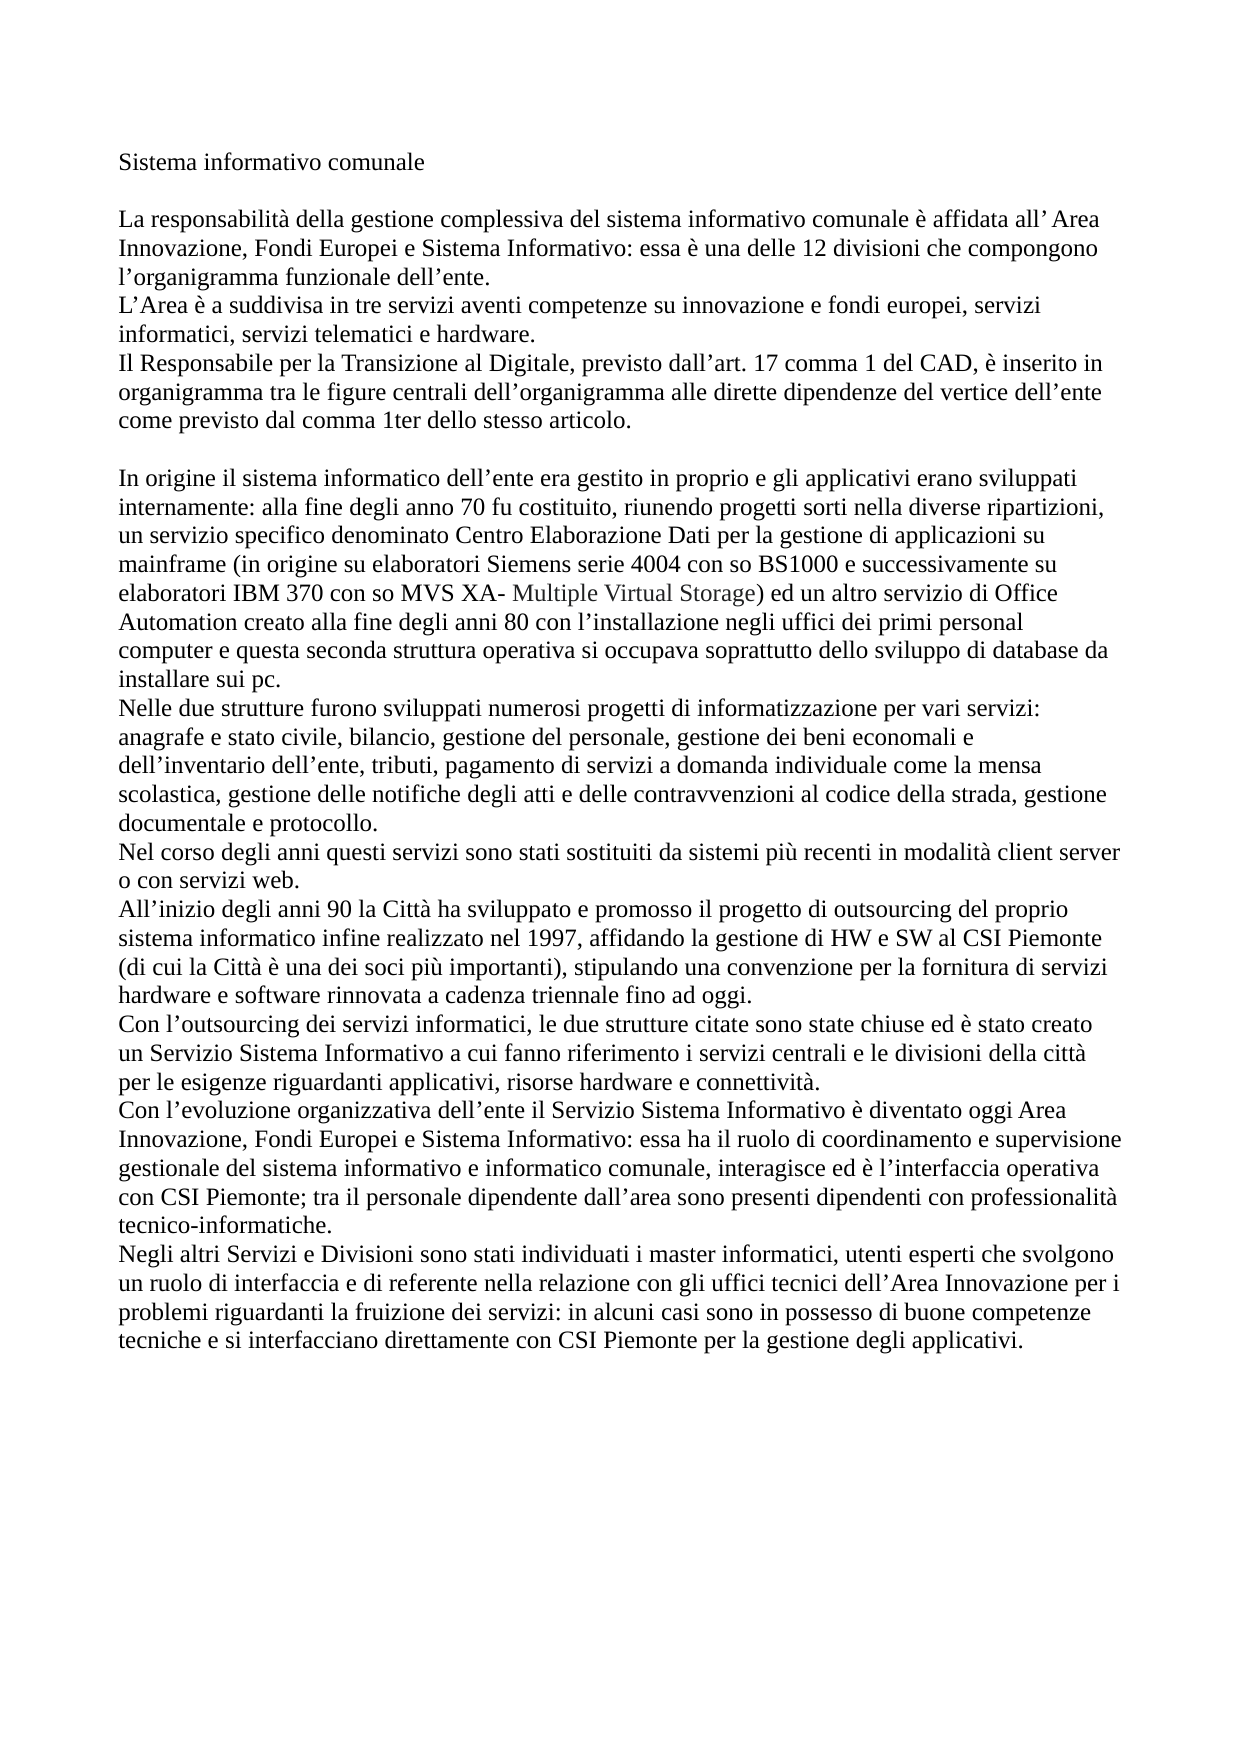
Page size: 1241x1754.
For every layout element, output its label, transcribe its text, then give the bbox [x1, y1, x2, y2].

text Il Responsabile per la Transizione al Digitale, previsto dall’art. 17 comma 1 del CAD, è inserito in organigramma tra le figure centrali dell’organigramma alle dirette dipendenze del vertice dell’ente come previsto dal comma 1ter dello stesso articolo. [118, 348, 1122, 434]
text Nelle due strutture furono sviluppati numerosi progetti di informatizzazione per vari servizi: anagrafe e stato civile, bilancio, gestione del personale, gestione dei beni economali e dell’inventario dell’ente, tributi, pagamento di servizi a domanda individuale come la mensa scolastica, gestione delle notifiche degli atti e delle contravvenzioni al codice della strada, gestione documentale e protocollo. [118, 693, 1122, 837]
text Con l’evoluzione organizzativa dell’ente il Servizio Sistema Informativo è diventato oggi Area Innovazione, Fondi Europei e Sistema Informativo: essa ha il ruolo di coordinamento e supervisione gestionale del sistema informativo e informatico comunale, interagisce ed è l’interfaccia operativa con CSI Piemonte; tra il personale dipendente dall’area sono presenti dipendenti con professionalità tecnico-informatiche. [118, 1096, 1122, 1239]
text La responsabilità della gestione complessiva del sistema informativo comunale è affidata all’ Area Innovazione, Fondi Europei e Sistema Informativo: essa è una delle 12 divisioni che compongono l’organigramma funzionale dell’ente. [118, 204, 1122, 291]
text Nel corso degli anni questi servizi sono stati sostituiti da sistemi più recenti in modalità client server o con servizi web. [118, 837, 1122, 894]
text In origine il sistema informatico dell’ente era gestito in proprio e gli applicativi erano sviluppati internamente: alla fine degli anno 70 fu costituito, riunendo progetti sorti nella diverse ripartizioni, un servizio specifico denominato Centro Elaborazione Dati per la gestione di applicazioni su mainframe (in origine su elaboratori Siemens serie 4004 con so BS1000 e successivamente su elaboratori IBM 370 con so MVS XA- Multiple Virtual Storage) ed un altro servizio di Office Automation creato alla fine degli anni 80 con l’installazione negli uffici dei primi personal computer e questa seconda struttura operativa si occupava soprattutto dello sviluppo di database da installare sui pc. [118, 463, 1122, 693]
text Negli altri Servizi e Divisioni sono stati individuati i master informatici, utenti esperti che svolgono un ruolo di interfaccia e di referente nella relazione con gli uffici tecnici dell’Area Innovazione per i problemi riguardanti la fruizione dei servizi: in alcuni casi sono in possesso di buone competenze tecniche e si interfacciano direttamente con CSI Piemonte per la gestione degli applicativi. [118, 1239, 1122, 1354]
text Sistema informativo comunale [118, 147, 1122, 176]
text L’Area è a suddivisa in tre servizi aventi competenze su innovazione e fondi europei, servizi informatici, servizi telematici e hardware. [118, 291, 1122, 348]
text All’inizio degli anni 90 la Città ha sviluppato e promosso il progetto di outsourcing del proprio sistema informatico infine realizzato nel 1997, affidando la gestione di HW e SW al CSI Piemonte (di cui la Città è una dei soci più importanti), stipulando una convenzione per la fornitura di servizi hardware e software rinnovata a cadenza triennale fino ad oggi. [118, 894, 1122, 1009]
text Con l’outsourcing dei servizi informatici, le due strutture citate sono state chiuse ed è stato creato un Servizio Sistema Informativo a cui fanno riferimento i servizi centrali e le divisioni della città per le esigenze riguardanti applicativi, risorse hardware e connettività. [118, 1009, 1122, 1096]
